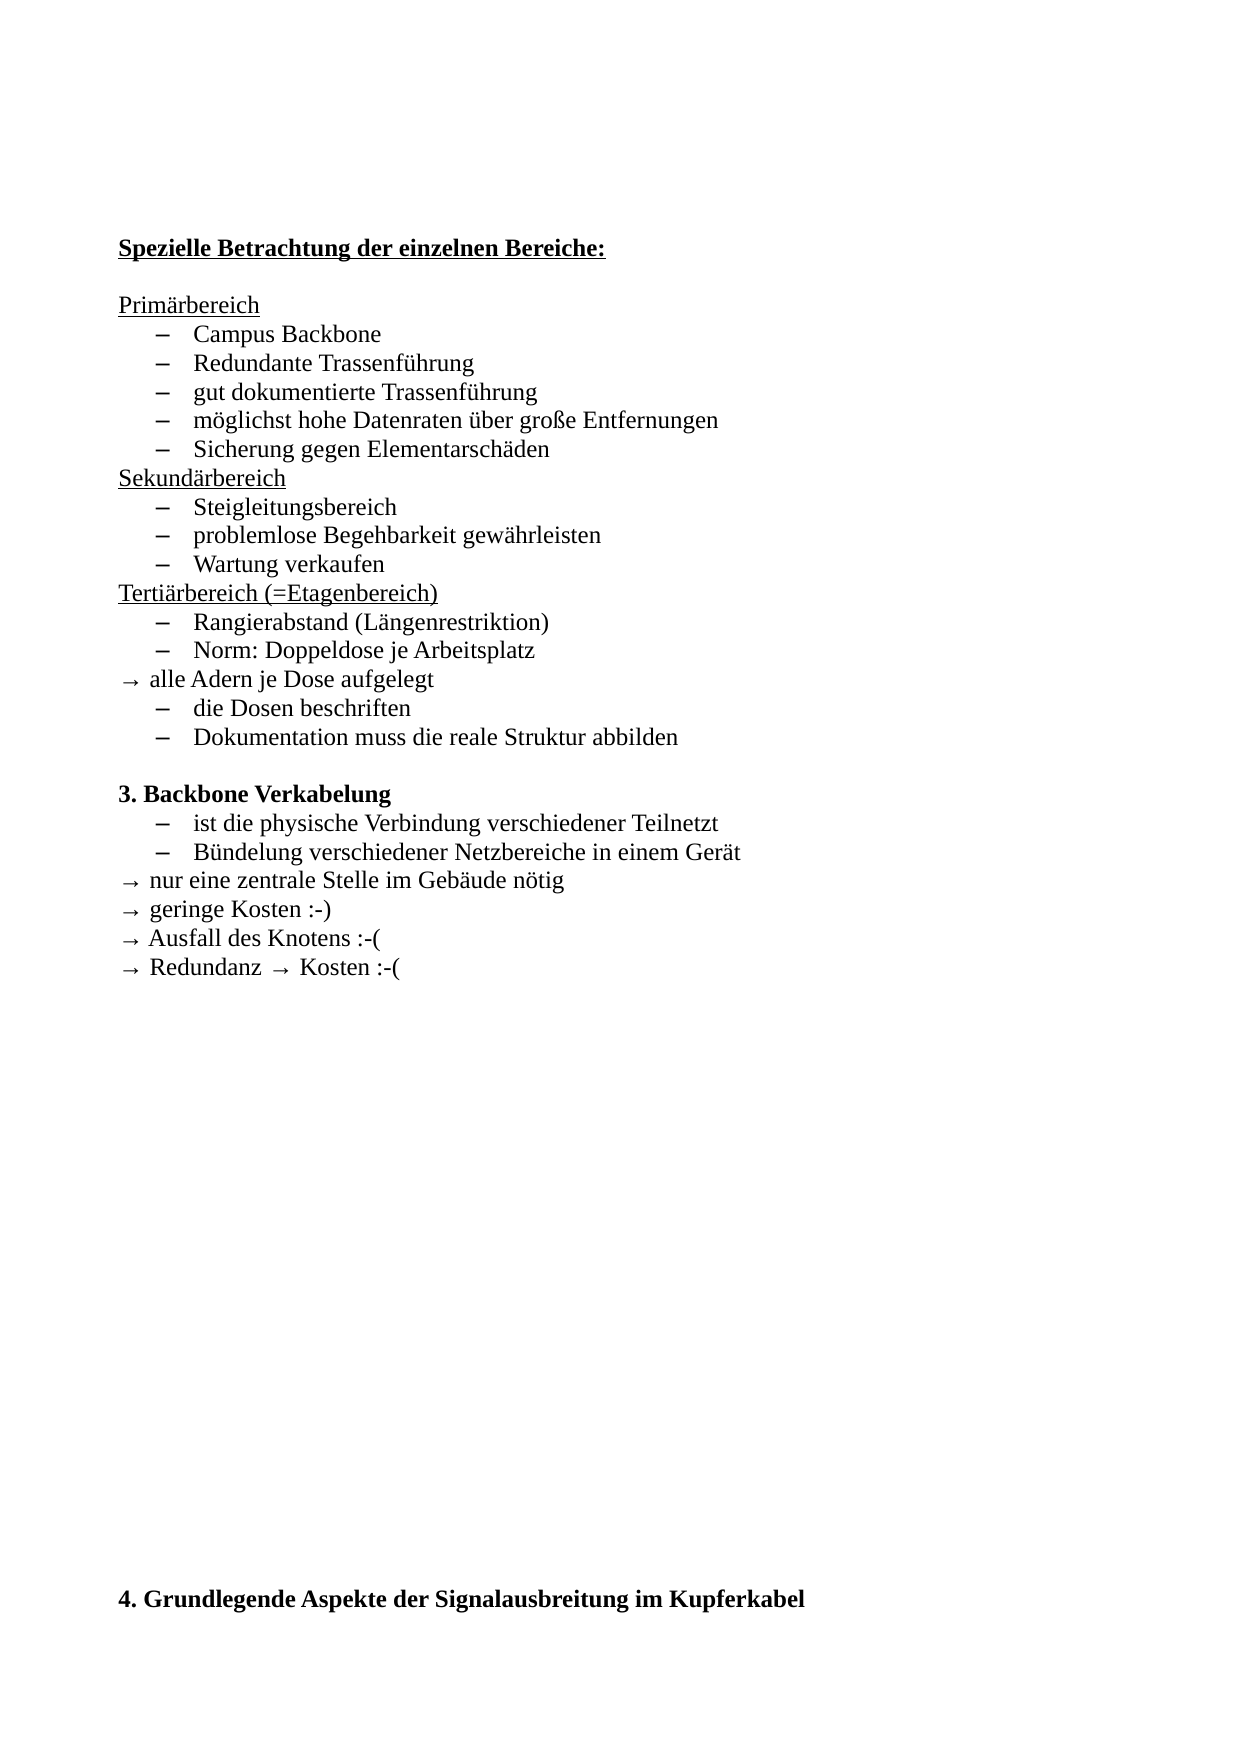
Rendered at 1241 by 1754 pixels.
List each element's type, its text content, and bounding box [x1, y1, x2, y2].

list Bündelung verschiedener Netzbereiche in einem Gerät [156, 837, 1122, 866]
text → nur eine zentrale Stelle im Gebäude nötig [118, 866, 1122, 894]
text → Redundanz → Kosten :-( [118, 952, 1122, 981]
list Rangierabstand (Längenrestriktion) [156, 607, 1122, 636]
text Tertiärbereich (=Etagenbereich) [118, 578, 1122, 607]
list ist die physische Verbindung verschiedener Teilnetzt [156, 808, 1122, 837]
list Campus Backbone [156, 319, 1122, 348]
list möglichst hohe Datenraten über große Entfernungen [156, 406, 1122, 434]
list Steigleitungsbereich [156, 492, 1122, 521]
list gut dokumentierte Trassenführung [156, 377, 1122, 406]
text 3. Backbone Verkabelung [118, 779, 1122, 808]
text Primärbereich [118, 291, 1122, 319]
text → alle Adern je Dose aufgelegt [118, 664, 1122, 693]
list Dokumentation muss die reale Struktur abbilden [156, 722, 1122, 751]
text → geringe Kosten :-) [118, 894, 1122, 923]
list Wartung verkaufen [156, 549, 1122, 578]
text Spezielle Betrachtung der einzelnen Bereiche: [118, 233, 1122, 262]
list Norm: Doppeldose je Arbeitsplatz [156, 636, 1122, 664]
text 4. Grundlegende Aspekte der Signalausbreitung im Kupferkabel [118, 1584, 1122, 1613]
text → Ausfall des Knotens :-( [118, 923, 1122, 952]
list problemlose Begehbarkeit gewährleisten [156, 521, 1122, 549]
list Redundante Trassenführung [156, 348, 1122, 377]
list Sicherung gegen Elementarschäden [156, 434, 1122, 463]
list die Dosen beschriften [156, 693, 1122, 722]
text Sekundärbereich [118, 463, 1122, 492]
